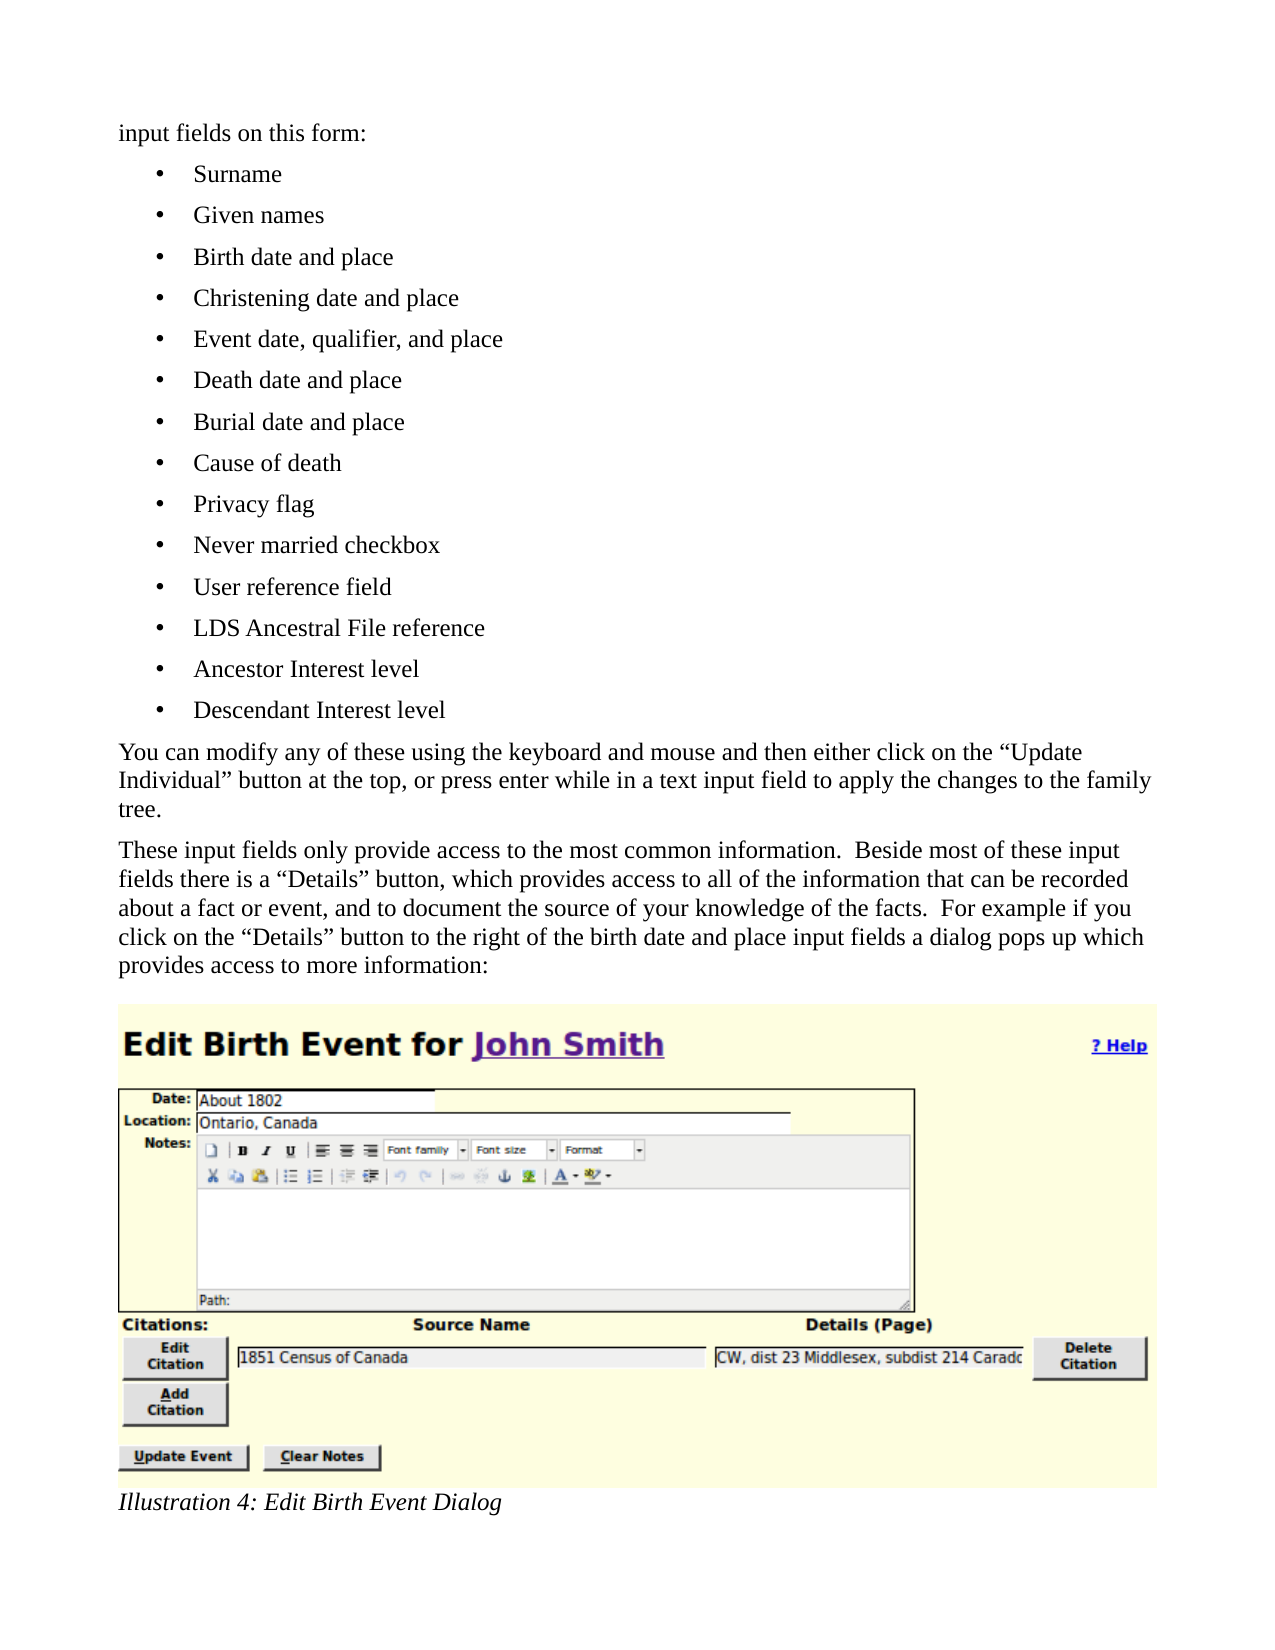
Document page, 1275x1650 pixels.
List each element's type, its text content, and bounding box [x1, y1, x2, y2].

list Death date and place [156, 366, 1157, 394]
list Cause of death [156, 448, 1157, 477]
list Event date, qualifier, and place [156, 324, 1157, 353]
list Given names [156, 201, 1157, 229]
list Birth date and place [156, 242, 1157, 271]
text Illustration 4: Edit Birth Event Dialog [118, 1488, 1157, 1516]
list Ancestor Interest level [156, 654, 1157, 683]
text input fields on this form: [118, 118, 1157, 147]
list Never married checkbox [156, 531, 1157, 559]
list LDS Ancestral File reference [156, 613, 1157, 642]
list Christening date and place [156, 283, 1157, 312]
list Surname [156, 159, 1157, 188]
picture [118, 1004, 1157, 1488]
list Descendant Interest level [156, 696, 1157, 724]
list Privacy flag [156, 489, 1157, 518]
text These input fields only provide access to the most common information. Beside most of these input fields there is a “Details” button, which provides access to all of the information that can be recorded about a fact or event, and to document the source of your knowledge of the facts. For example if you click on the “Details” button to the right of the birth date and place input fields a dialog pops up which provides access to more information: [118, 836, 1157, 979]
list User reference field [156, 572, 1157, 601]
list Burial date and place [156, 407, 1157, 436]
text You can modify any of these using the keyboard and mouse and then either click on the “Update Individual” button at the top, or press enter while in a text input field to apply the changes to the family tree. [118, 737, 1157, 823]
